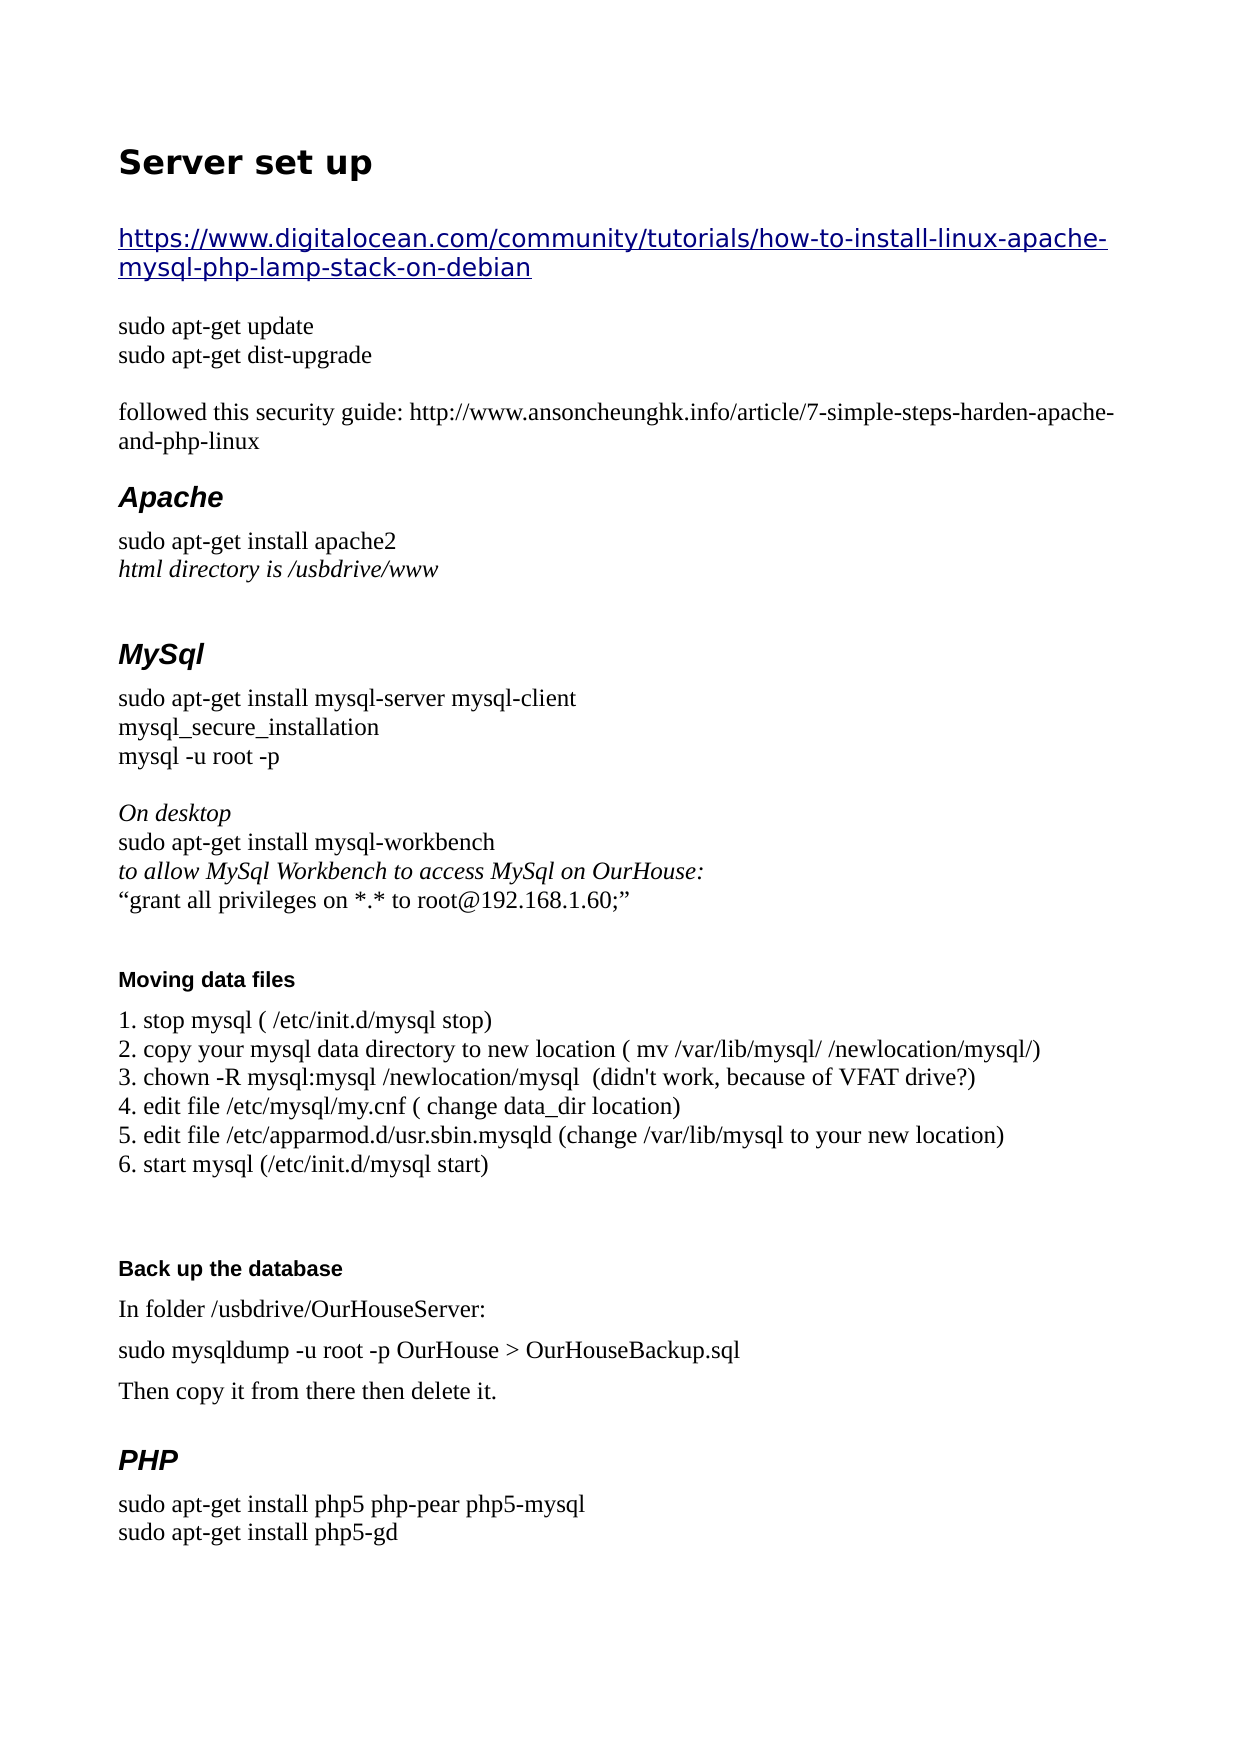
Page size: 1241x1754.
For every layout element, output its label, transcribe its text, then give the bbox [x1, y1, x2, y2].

text sudo apt-get install mysql-server mysql-client [118, 683, 1122, 712]
subtitle Server set up [118, 143, 1122, 182]
text “grant all privileges on *.* to root@192.168.1.60;” [118, 885, 1122, 913]
text sudo apt-get dist-upgrade [118, 340, 1122, 368]
text followed this security guide: http://www.ansoncheunghk.info/article/7-simple-steps-harden-apache-and-php-linux [118, 397, 1122, 455]
text sudo apt-get update [118, 311, 1122, 340]
subtitle Apache [118, 480, 1122, 513]
text sudo mysqldump -u root -p OurHouse > OurHouseBackup.sql [118, 1335, 1122, 1364]
text mysql -u root -p [118, 741, 1122, 770]
text sudo apt-get install apache2 [118, 526, 1122, 554]
text Then copy it from there then delete it. [118, 1376, 1122, 1405]
text sudo apt-get install php5 php-pear php5-mysql [118, 1489, 1122, 1517]
text sudo apt-get install mysql-workbench [118, 827, 1122, 856]
text 1. stop mysql ( /etc/init.d/mysql stop) 2. copy your mysql data directory to new location ( mv /var/lib/mysql/ /newlocation/mysql/) 3. chown -R mysql:mysql /newlocation/mysql (didn't work, because of VFAT drive?) 4. edit file /etc/mysql/my.cnf ( change data_dir location) 5. edit file /etc/apparmod.d/usr.sbin.mysqld (change /var/lib/mysql to your new location) 6. start mysql (/etc/init.d/mysql start) [118, 1005, 1122, 1177]
text In folder /usbdrive/OurHouseServer: [118, 1294, 1122, 1323]
text sudo apt-get install php5-gd [118, 1517, 1122, 1546]
text html directory is /usbdrive/www [118, 554, 1122, 583]
subtitle Moving data files [118, 967, 1122, 992]
subtitle MySql [118, 637, 1122, 671]
text mysql_secure_installation [118, 712, 1122, 741]
subtitle Back up the database [118, 1256, 1122, 1281]
subtitle PHP [118, 1443, 1122, 1476]
text to allow MySql Workbench to access MySql on OurHouse: [118, 856, 1122, 885]
text On desktop [118, 798, 1122, 827]
text https://www.digitalocean.com/community/tutorials/how-to-install-linux-apache-mysql-php-lamp-stack-on-debian [118, 224, 1122, 282]
